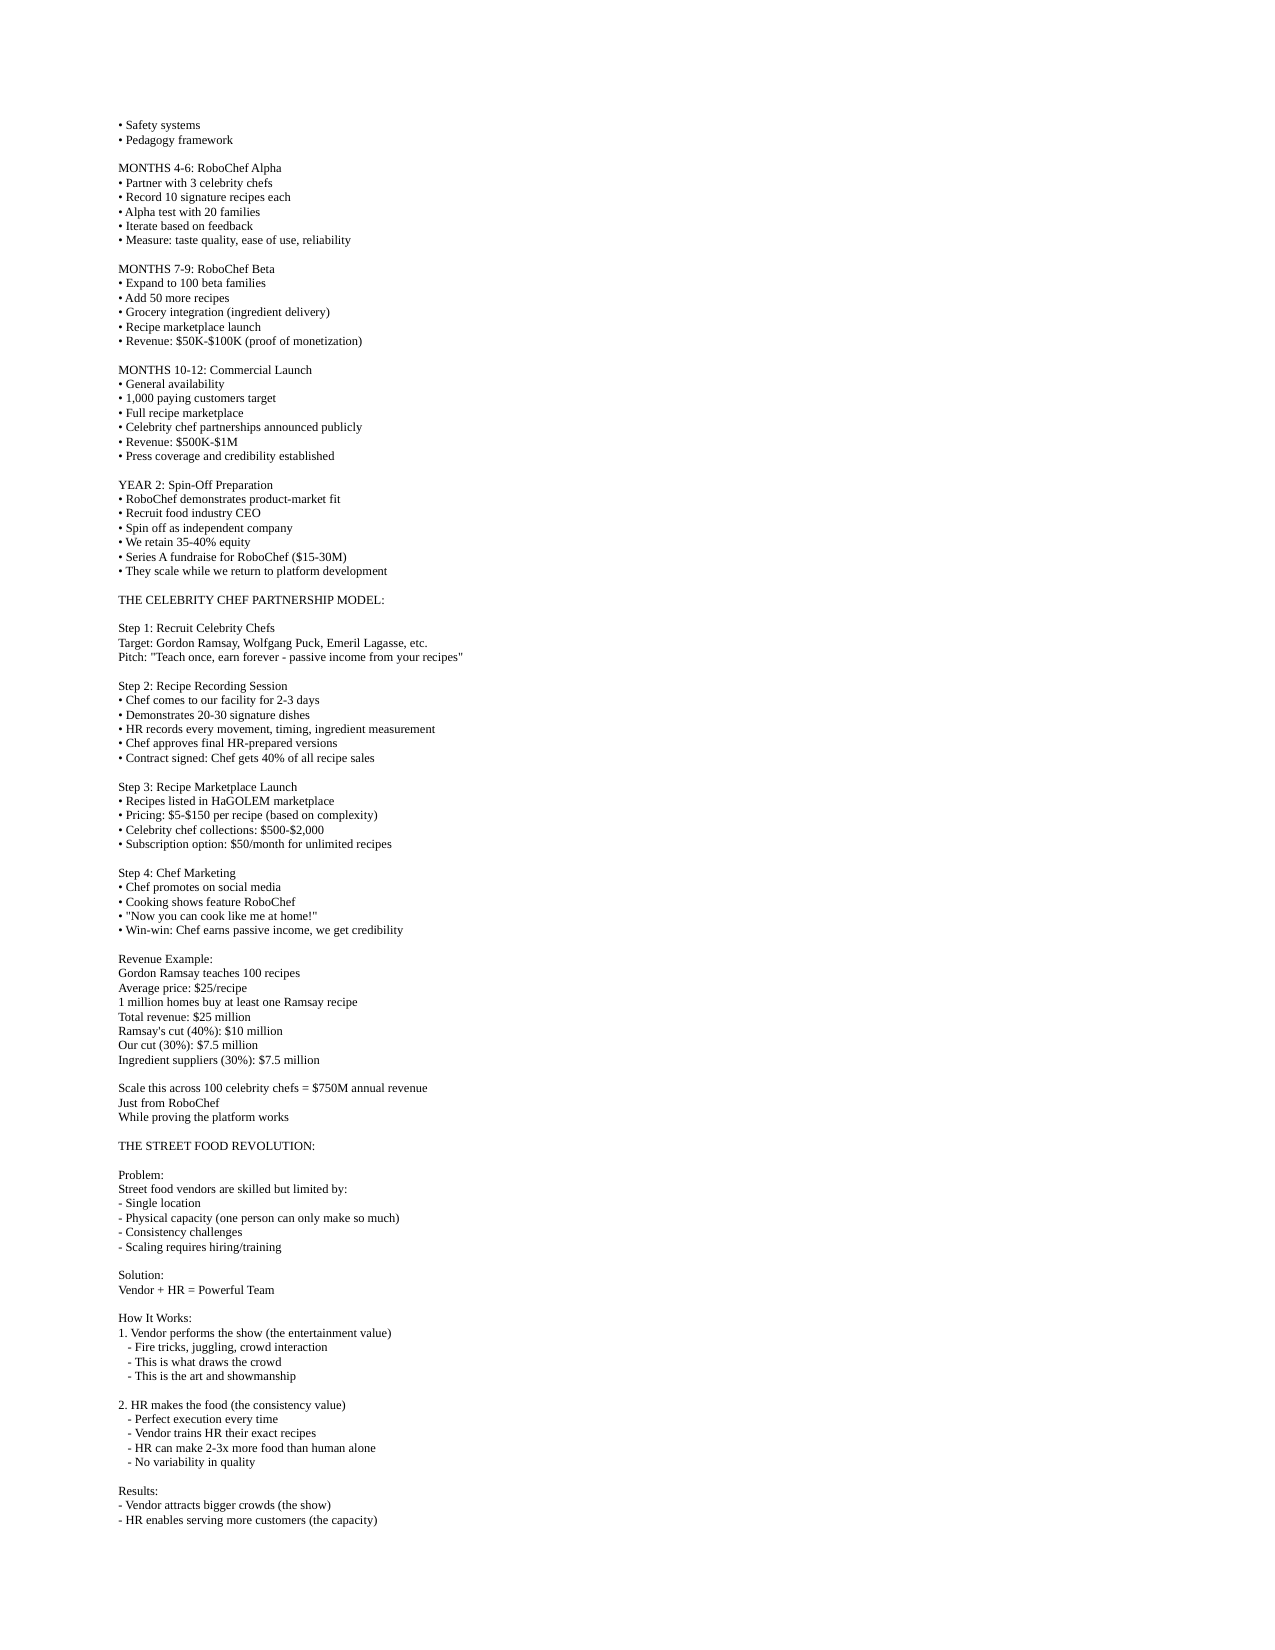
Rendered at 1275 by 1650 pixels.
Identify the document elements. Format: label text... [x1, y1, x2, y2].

text • 1,000 paying customers target [118, 391, 1157, 406]
text Street food vendors are skilled but limited by: [118, 1182, 1157, 1196]
text Pitch: "Teach once, earn forever - passive income from your recipes" [118, 650, 1157, 664]
text • Press coverage and credibility established [118, 449, 1157, 463]
text • Subscription option: $50/month for unlimited recipes [118, 837, 1157, 851]
text Problem: [118, 1167, 1157, 1182]
text - Physical capacity (one person can only make so much) [118, 1211, 1157, 1225]
text YEAR 2: Spin-Off Preparation [118, 477, 1157, 492]
text • Revenue: $50K-$100K (proof of monetization) [118, 334, 1157, 348]
text • Spin off as independent company [118, 521, 1157, 535]
text • Cooking shows feature RoboChef [118, 894, 1157, 909]
text • Record 10 signature recipes each [118, 190, 1157, 204]
text - Consistency challenges [118, 1225, 1157, 1239]
text - Fire tricks, juggling, crowd interaction [118, 1340, 1157, 1354]
text • Chef approves final HR-prepared versions [118, 736, 1157, 751]
text • Recipe marketplace launch [118, 319, 1157, 334]
text Our cut (30%): $7.5 million [118, 1038, 1157, 1052]
text - HR can make 2-3x more food than human alone [118, 1441, 1157, 1455]
text 2. HR makes the food (the consistency value) [118, 1397, 1157, 1412]
text Revenue Example: [118, 952, 1157, 966]
text THE STREET FOOD REVOLUTION: [118, 1139, 1157, 1153]
text Step 4: Chef Marketing [118, 866, 1157, 880]
text - No variability in quality [118, 1455, 1157, 1469]
text • Partner with 3 celebrity chefs [118, 176, 1157, 190]
text Step 1: Recruit Celebrity Chefs [118, 621, 1157, 636]
text - Scaling requires hiring/training [118, 1239, 1157, 1254]
text • Demonstrates 20-30 signature dishes [118, 707, 1157, 722]
text Solution: [118, 1268, 1157, 1282]
text • General availability [118, 377, 1157, 391]
text Average price: $25/recipe [118, 981, 1157, 995]
text - Single location [118, 1196, 1157, 1211]
text Total revenue: $25 million [118, 1009, 1157, 1024]
text • Safety systems [118, 118, 1157, 132]
text THE CELEBRITY CHEF PARTNERSHIP MODEL: [118, 592, 1157, 607]
text Step 3: Recipe Marketplace Launch [118, 779, 1157, 794]
text MONTHS 10-12: Commercial Launch [118, 362, 1157, 377]
text - Perfect execution every time [118, 1412, 1157, 1426]
text • Expand to 100 beta families [118, 276, 1157, 291]
text Ramsay's cut (40%): $10 million [118, 1024, 1157, 1038]
text Ingredient suppliers (30%): $7.5 million [118, 1052, 1157, 1067]
text Scale this across 100 celebrity chefs = $750M annual revenue [118, 1081, 1157, 1096]
text • Add 50 more recipes [118, 291, 1157, 305]
text • Alpha test with 20 families [118, 204, 1157, 219]
text • Pricing: $5-$150 per recipe (based on complexity) [118, 808, 1157, 822]
text Step 2: Recipe Recording Session [118, 679, 1157, 693]
text • Chef comes to our facility for 2-3 days [118, 693, 1157, 707]
text While proving the platform works [118, 1110, 1157, 1124]
text • HR records every movement, timing, ingredient measurement [118, 722, 1157, 736]
text 1. Vendor performs the show (the entertainment value) [118, 1326, 1157, 1340]
text • Measure: taste quality, ease of use, reliability [118, 233, 1157, 247]
text - This is what draws the crowd [118, 1354, 1157, 1369]
text • Contract signed: Chef gets 40% of all recipe sales [118, 751, 1157, 765]
text • Series A fundraise for RoboChef ($15-30M) [118, 549, 1157, 564]
text - Vendor attracts bigger crowds (the show) [118, 1498, 1157, 1512]
text • Recipes listed in HaGOLEM marketplace [118, 794, 1157, 808]
text - HR enables serving more customers (the capacity) [118, 1512, 1157, 1527]
text • Iterate based on feedback [118, 219, 1157, 233]
text Target: Gordon Ramsay, Wolfgang Puck, Emeril Lagasse, etc. [118, 636, 1157, 650]
text Results: [118, 1484, 1157, 1498]
text Gordon Ramsay teaches 100 recipes [118, 966, 1157, 981]
text How It Works: [118, 1311, 1157, 1326]
text • "Now you can cook like me at home!" [118, 909, 1157, 923]
text Just from RoboChef [118, 1096, 1157, 1110]
text Vendor + HR = Powerful Team [118, 1282, 1157, 1297]
text • Revenue: $500K-$1M [118, 434, 1157, 449]
text • Recruit food industry CEO [118, 506, 1157, 521]
text • Full recipe marketplace [118, 406, 1157, 420]
text - This is the art and showmanship [118, 1369, 1157, 1383]
text • Win-win: Chef earns passive income, we get credibility [118, 923, 1157, 937]
text MONTHS 7-9: RoboChef Beta [118, 262, 1157, 276]
text • We retain 35-40% equity [118, 535, 1157, 549]
text • RoboChef demonstrates product-market fit [118, 492, 1157, 506]
text • Celebrity chef collections: $500-$2,000 [118, 822, 1157, 837]
text • Grocery integration (ingredient delivery) [118, 305, 1157, 319]
text • Celebrity chef partnerships announced publicly [118, 420, 1157, 434]
text 1 million homes buy at least one Ramsay recipe [118, 995, 1157, 1009]
text - Vendor trains HR their exact recipes [118, 1426, 1157, 1441]
text • Chef promotes on social media [118, 880, 1157, 894]
text • They scale while we return to platform development [118, 564, 1157, 578]
text MONTHS 4-6: RoboChef Alpha [118, 161, 1157, 176]
text • Pedagogy framework [118, 132, 1157, 147]
